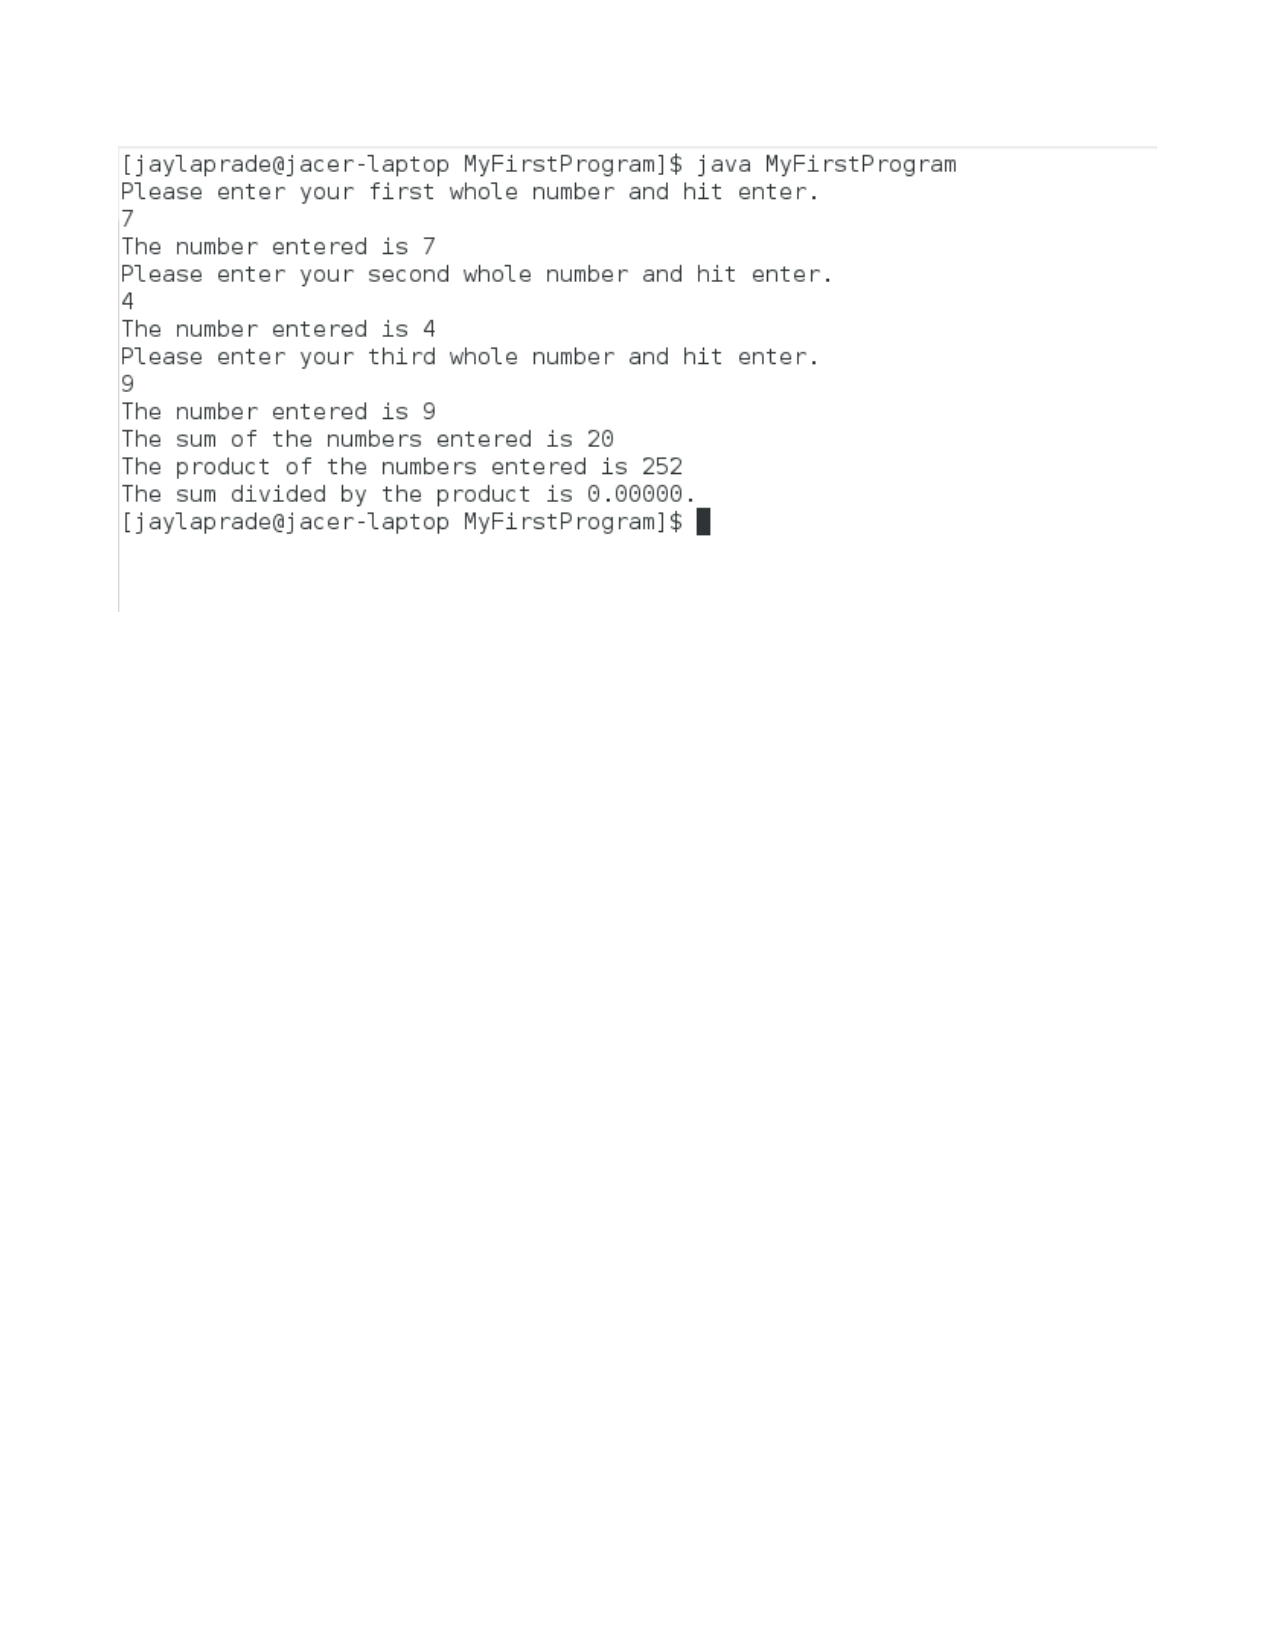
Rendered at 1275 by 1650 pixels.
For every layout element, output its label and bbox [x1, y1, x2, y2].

picture [118, 146, 1157, 612]
